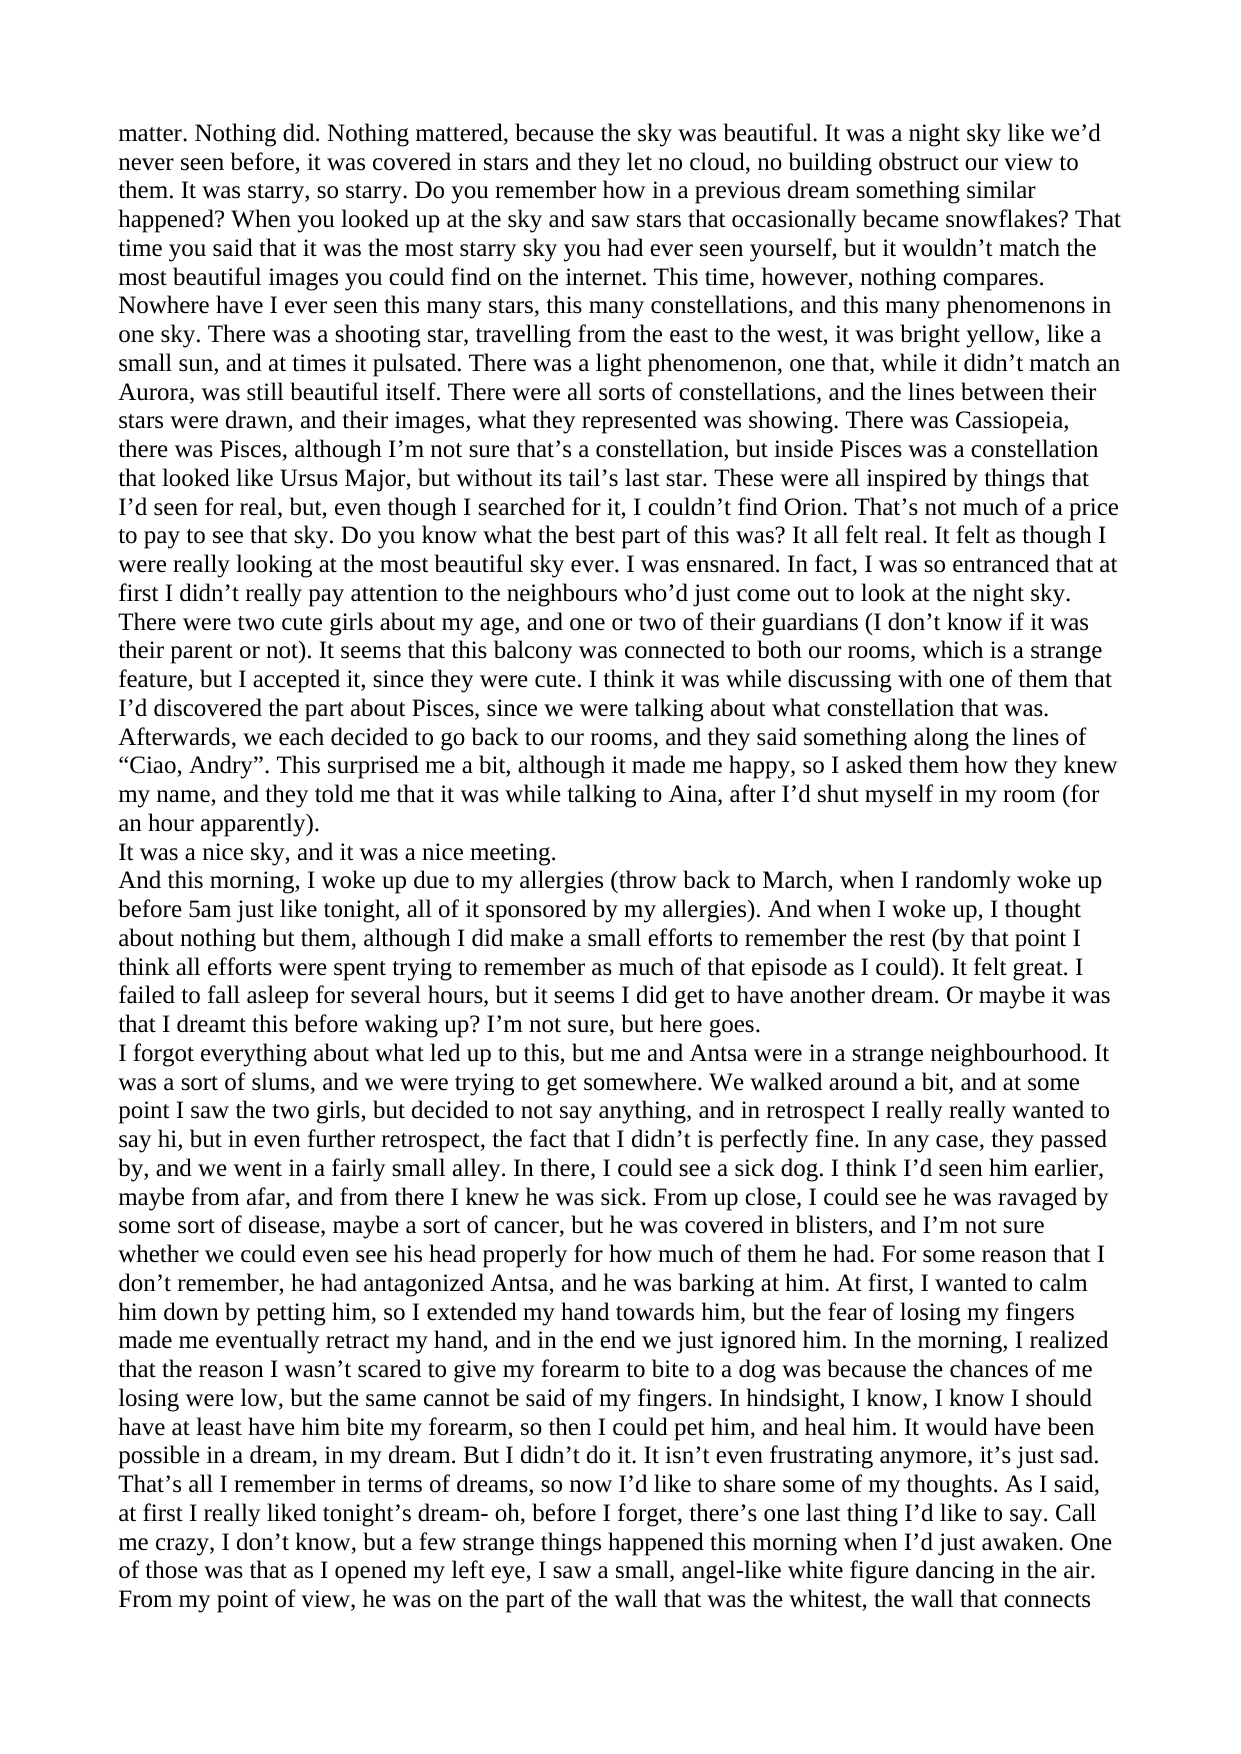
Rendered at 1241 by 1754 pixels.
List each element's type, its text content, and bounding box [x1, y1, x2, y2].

text That’s all I remember in terms of dreams, so now I’d like to share some of my thoughts. As I said, at first I really liked tonight’s dream- oh, before I forget, there’s one last thing I’d like to say. Call me crazy, I don’t know, but a few strange things happened this morning when I’d just awaken. One of those was that as I opened my left eye, I saw a small, angel-like white figure dancing in the air. From my point of view, he was on the part of the wall that was the whitest, the wall that connects [118, 1469, 1122, 1613]
text I forgot everything about what led up to this, but me and Antsa were in a strange neighbourhood. It was a sort of slums, and we were trying to get somewhere. We walked around a bit, and at some point I saw the two girls, but decided to not say anything, and in retrospect I really really wanted to say hi, but in even further retrospect, the fact that I didn’t is perfectly fine. In any case, they passed by, and we went in a fairly small alley. In there, I could see a sick dog. I think I’d seen him earlier, maybe from afar, and from there I knew he was sick. From up close, I could see he was ravaged by some sort of disease, maybe a sort of cancer, but he was covered in blisters, and I’m not sure whether we could even see his head properly for how much of them he had. For some reason that I don’t remember, he had antagonized Antsa, and he was barking at him. At first, I wanted to calm him down by petting him, so I extended my hand towards him, but the fear of losing my fingers made me eventually retract my hand, and in the end we just ignored him. In the morning, I realized that the reason I wasn’t scared to give my forearm to bite to a dog was because the chances of me losing were low, but the same cannot be said of my fingers. In hindsight, I know, I know I should have at least have him bite my forearm, so then I could pet him, and heal him. It would have been possible in a dream, in my dream. But I didn’t do it. It isn’t even frustrating anymore, it’s just sad. [118, 1038, 1122, 1469]
text matter. Nothing did. Nothing mattered, because the sky was beautiful. It was a night sky like we’d never seen before, it was covered in stars and they let no cloud, no building obstruct our view to them. It was starry, so starry. Do you remember how in a previous dream something similar happened? When you looked up at the sky and saw stars that occasionally became snowflakes? That time you said that it was the most starry sky you had ever seen yourself, but it wouldn’t match the most beautiful images you could find on the internet. This time, however, nothing compares. Nowhere have I ever seen this many stars, this many constellations, and this many phenomenons in one sky. There was a shooting star, travelling from the east to the west, it was bright yellow, like a small sun, and at times it pulsated. There was a light phenomenon, one that, while it didn’t match an Aurora, was still beautiful itself. There were all sorts of constellations, and the lines between their stars were drawn, and their images, what they represented was showing. There was Cassiopeia, there was Pisces, although I’m not sure that’s a constellation, but inside Pisces was a constellation that looked like Ursus Major, but without its tail’s last star. These were all inspired by things that I’d seen for real, but, even though I searched for it, I couldn’t find Orion. That’s not much of a price to pay to see that sky. Do you know what the best part of this was? It all felt real. It felt as though I were really looking at the most beautiful sky ever. I was ensnared. In fact, I was so entranced that at first I didn’t really pay attention to the neighbours who’d just come out to look at the night sky. There were two cute girls about my age, and one or two of their guardians (I don’t know if it was their parent or not). It seems that this balcony was connected to both our rooms, which is a strange feature, but I accepted it, since they were cute. I think it was while discussing with one of them that I’d discovered the part about Pisces, since we were talking about what constellation that was. Afterwards, we each decided to go back to our rooms, and they said something along the lines of “Ciao, Andry”. This surprised me a bit, although it made me happy, so I asked them how they knew my name, and they told me that it was while talking to Aina, after I’d shut myself in my room (for an hour apparently). [118, 118, 1122, 837]
text It was a nice sky, and it was a nice meeting. [118, 837, 1122, 866]
text And this morning, I woke up due to my allergies (throw back to March, when I randomly woke up before 5am just like tonight, all of it sponsored by my allergies). And when I woke up, I thought about nothing but them, although I did make a small efforts to remember the rest (by that point I think all efforts were spent trying to remember as much of that episode as I could). It felt great. I failed to fall asleep for several hours, but it seems I did get to have another dream. Or maybe it was that I dreamt this before waking up? I’m not sure, but here goes. [118, 866, 1122, 1038]
